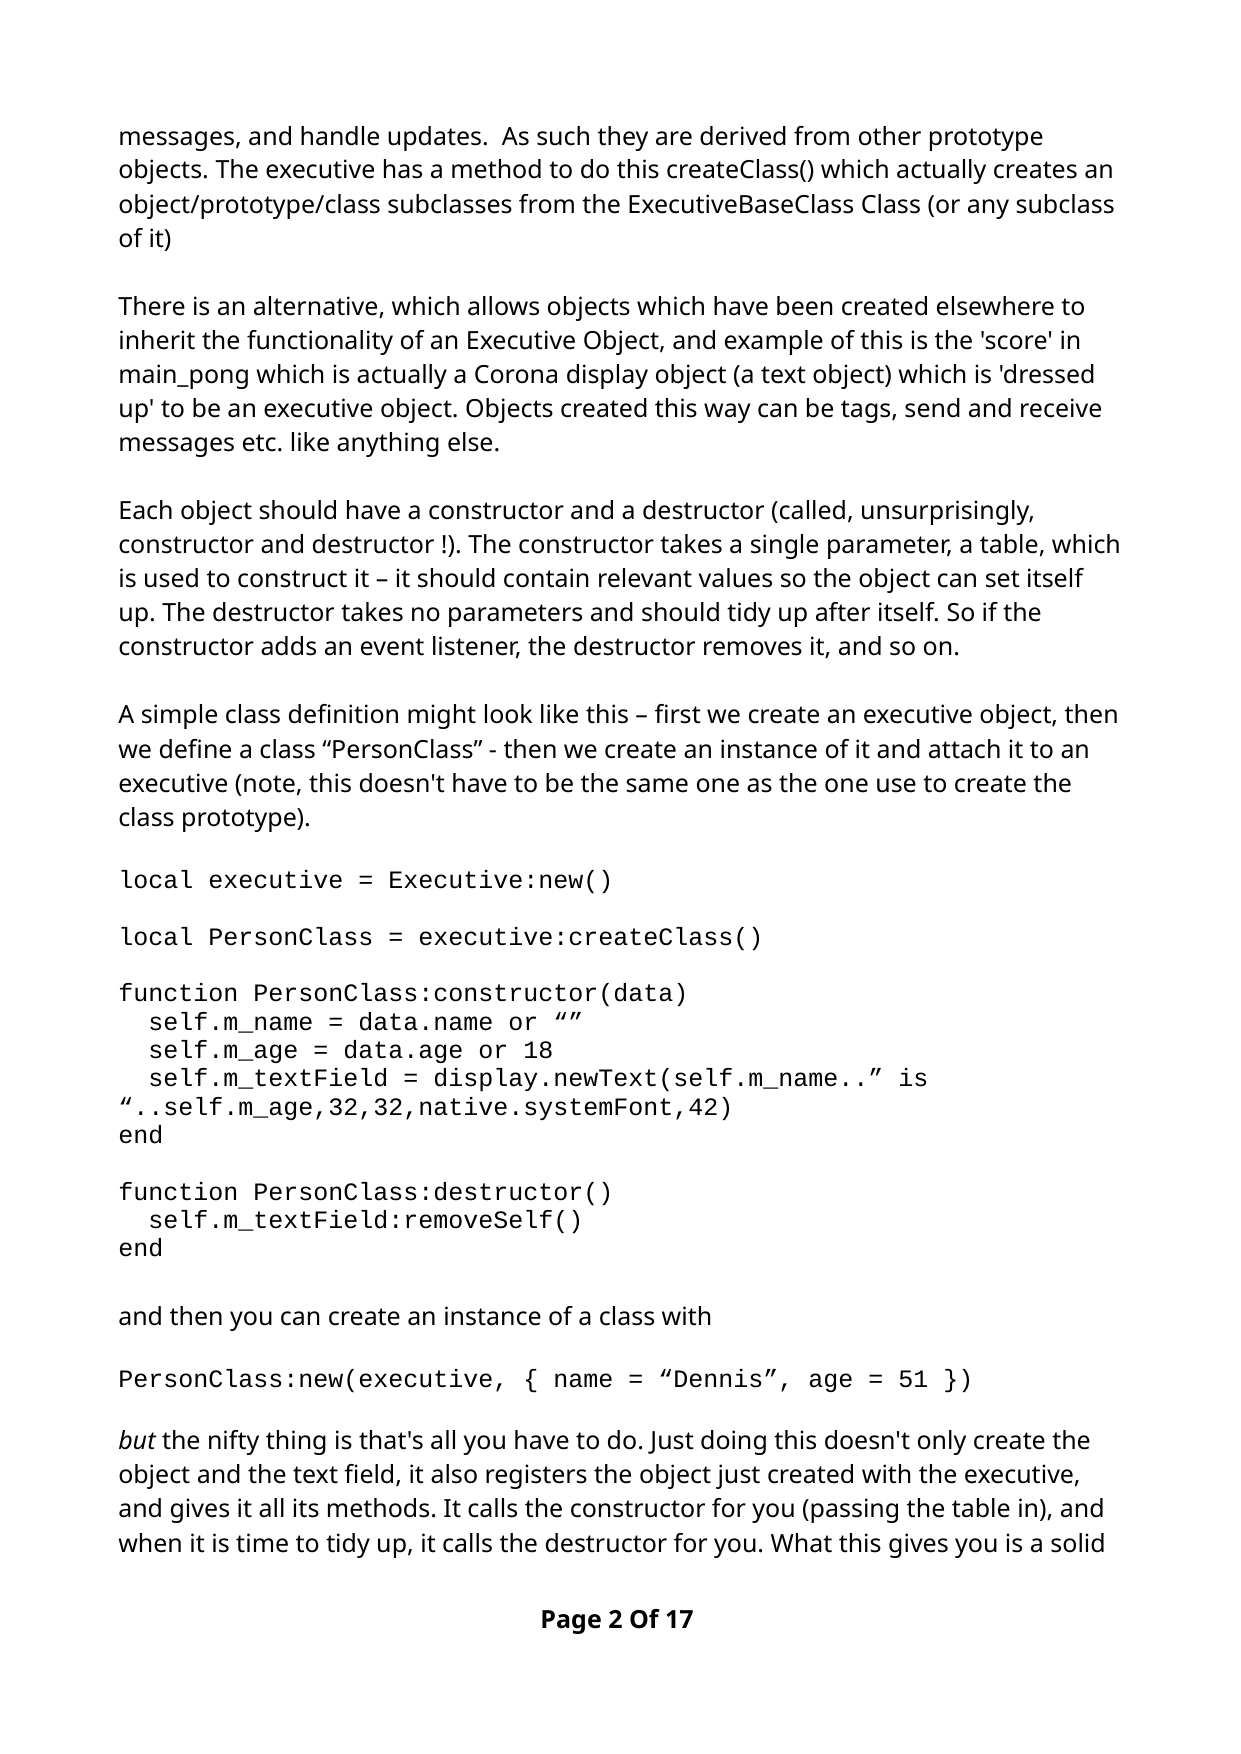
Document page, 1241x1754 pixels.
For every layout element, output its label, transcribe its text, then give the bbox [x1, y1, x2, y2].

text self.m_textField = display.newText(self.m_name..” is “..self.m_age,32,32,native.systemFont,42) [118, 1066, 1122, 1122]
text There is an alternative, which allows objects which have been created elsewhere to inherit the functionality of an Executive Object, and example of this is the 'score' in main_pong which is actually a Corona display object (a text object) which is 'dressed up' to be an executive object. Objects created this way can be tags, send and receive messages etc. like anything else. [118, 288, 1122, 459]
text local PersonClass = executive:createClass() [118, 924, 1122, 952]
text end [118, 1122, 1122, 1151]
text messages, and handle updates. As such they are derived from other prototype objects. The executive has a method to do this createClass() which actually creates an object/prototype/class subclasses from the ExecutiveBaseClass Class (or any subclass of it) [118, 118, 1122, 254]
text local executive = Executive:new() [118, 867, 1122, 896]
text A simple class definition might look like this – first we create an executive object, then we define a class “PersonClass” - then we create an instance of it and attach it to an executive (note, this doesn't have to be the same one as the one use to create the class prototype). [118, 697, 1122, 833]
text function PersonClass:constructor(data) [118, 981, 1122, 1009]
text end [118, 1236, 1122, 1264]
text function PersonClass:destructor() [118, 1179, 1122, 1207]
text and then you can create an instance of a class with [118, 1298, 1122, 1332]
text but the nifty thing is that's all you have to do. Just doing this doesn't only create the object and the text field, it also registers the object just created with the executive, and gives it all its methods. It calls the constructor for you (passing the table in), and when it is time to tidy up, it calls the destructor for you. What this gives you is a solid [118, 1423, 1122, 1559]
text self.m_textField:removeSelf() [118, 1207, 1122, 1236]
text Each object should have a constructor and a destructor (called, unsurprisingly, constructor and destructor !). The constructor takes a single parameter, a table, which is used to construct it – it should contain relevant values so the object can set itself up. The destructor takes no parameters and should tidy up after itself. So if the constructor adds an event listener, the destructor removes it, and so on. [118, 493, 1122, 663]
text PersonClass:new(executive, { name = “Dennis”, age = 51 }) [118, 1366, 1122, 1395]
text self.m_name = data.name or “” [118, 1009, 1122, 1037]
text self.m_age = data.age or 18 [118, 1037, 1122, 1066]
